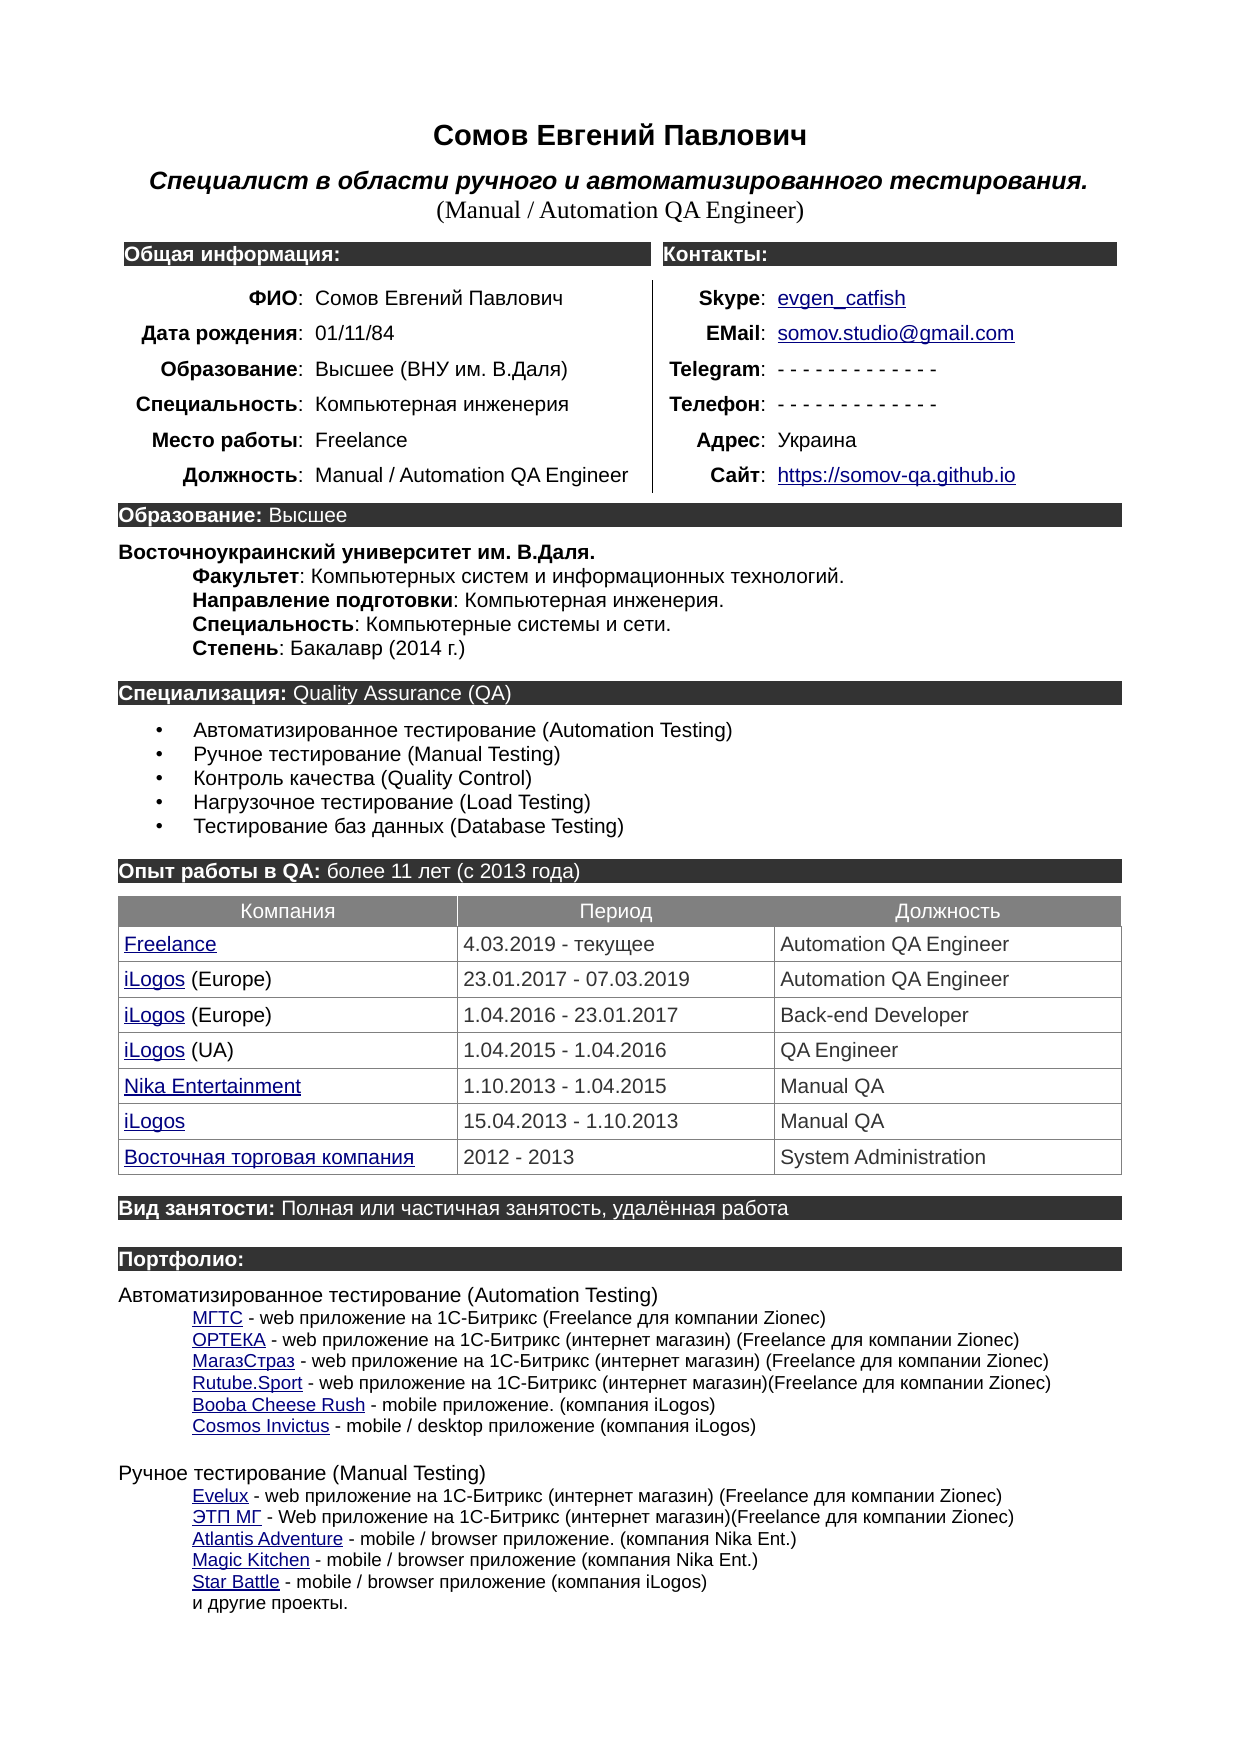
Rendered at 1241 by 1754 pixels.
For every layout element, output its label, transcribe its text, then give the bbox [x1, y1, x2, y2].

text Evelux - web приложение на 1С-Битрикс (интернет магазин) (Freelance для компании Zionec) [192, 1484, 1122, 1506]
text (Manual / Automation QA Engineer) [118, 195, 1122, 223]
table_cell iLogos (Europe) [119, 962, 457, 997]
text Направление подготовки: Компьютерная инженерия. [192, 587, 1122, 611]
text Специалист в области ручного и автоматизированного тестирования. [118, 166, 1122, 195]
table_header Компания [118, 896, 457, 926]
table_cell - - - - - - - - - - - - - [772, 351, 1117, 386]
text Сомов Евгений Павлович [118, 118, 1122, 152]
text Образование: Высшее [118, 503, 1122, 527]
text Magic Kitchen - mobile / browser приложение (компания Nika Ent.) [192, 1549, 1122, 1571]
table_cell Manual QA [775, 1069, 1121, 1103]
table_cell Адрес: [663, 422, 772, 457]
text Портфолио: [118, 1247, 1122, 1271]
text МГТС - web приложение на 1С-Битрикс (Freelance для компании Zionec) [192, 1307, 1122, 1329]
table_cell Manual / Automation QA Engineer [309, 457, 652, 493]
table_cell Nika Entertainment [119, 1069, 457, 1103]
table_cell Восточная торговая компания [119, 1140, 457, 1174]
table_cell iLogos [119, 1104, 457, 1139]
table_cell Образование: [124, 351, 309, 386]
table_cell Должность: [124, 457, 309, 493]
list Контроль качества (Quality Control) [156, 766, 1122, 789]
text Факультет: Компьютерных систем и информационных технологий. [192, 563, 1122, 587]
table_cell 23.01.2017 - 07.03.2019 [458, 962, 774, 997]
table_cell Украина [772, 422, 1117, 457]
table_header ФИО: [124, 280, 309, 316]
text Специализация: Quality Assurance (QA) [118, 681, 1122, 705]
table_cell 1.04.2016 - 23.01.2017 [458, 998, 774, 1032]
table_cell Telegram: [663, 351, 772, 386]
table_header Сомов Евгений Павлович [309, 280, 652, 316]
text Восточноукраинский университет им. В.Даля. [118, 539, 1122, 563]
table_cell 2012 - 2013 [458, 1140, 774, 1174]
table_header Общая информация: [118, 236, 657, 503]
text Cosmos Invictus - mobile / desktop приложение (компания iLogos) [192, 1415, 1122, 1436]
table_cell EMail: [663, 316, 772, 351]
table_cell Back-end Developer [775, 998, 1121, 1032]
table_cell 4.03.2019 - текущее [458, 927, 774, 961]
table_cell System Administration [775, 1140, 1121, 1174]
table_cell Automation QA Engineer [775, 962, 1121, 997]
table_cell 15.04.2013 - 1.10.2013 [458, 1104, 774, 1139]
text Специальность: Компьютерные системы и сети. [192, 611, 1122, 635]
table_header evgen_catfish [772, 280, 1117, 316]
text Booba Cheese Rush - mobile приложение. (компания iLogos) [192, 1393, 1122, 1415]
table_cell - - - - - - - - - - - - - [772, 386, 1117, 422]
text Вид занятости: Полная или частичная занятость, удалённая работа [118, 1196, 1122, 1220]
table_cell Телефон: [663, 386, 772, 422]
list Ручное тестирование (Manual Testing) [156, 741, 1122, 766]
table_cell Высшее (ВНУ им. В.Даля) [309, 351, 652, 386]
list Автоматизированное тестирование (Automation Testing) [156, 717, 1122, 741]
list Нагрузочное тестирование (Load Testing) [156, 789, 1122, 814]
text Star Battle - mobile / browser приложение (компания iLogos) [192, 1571, 1122, 1592]
text МагазСтраз - web приложение на 1С-Битрикс (интернет магазин) (Freelance для компании Zionec) [192, 1350, 1122, 1372]
table_cell Место работы: [124, 422, 309, 457]
table_header Skype: [663, 280, 772, 316]
table_cell 1.10.2013 - 1.04.2015 [458, 1069, 774, 1103]
table_header Контакты: [657, 236, 1123, 503]
text Atlantis Adventure - mobile / browser приложение. (компания Nika Ent.) [192, 1527, 1122, 1549]
table_cell Automation QA Engineer [775, 927, 1121, 961]
table_header Должность [774, 896, 1121, 926]
table_cell Компьютерная инженерия [309, 386, 652, 422]
text ЭТП МГ - Web приложение на 1С-Битрикс (интернет магазин)(Freelance для компании Zionec) [192, 1506, 1122, 1527]
table_cell iLogos (Europe) [119, 998, 457, 1032]
list Тестирование баз данных (Database Testing) [156, 814, 1122, 838]
table_cell QA Engineer [775, 1033, 1121, 1068]
text Ручное тестирование (Manual Testing) [118, 1460, 1122, 1484]
text Опыт работы в QA: более 11 лет (c 2013 года) [118, 859, 1122, 883]
table_cell Дата рождения: [124, 316, 309, 351]
text ОРТЕКА - web приложение на 1С-Битрикс (интернет магазин) (Freelance для компании Zionec) [192, 1329, 1122, 1350]
text Степень: Бакалавр (2014 г.) [192, 635, 1122, 659]
text и другие проекты. [192, 1592, 1122, 1614]
table_cell iLogos (UA) [119, 1033, 457, 1068]
text Rutube.Sport - web приложение на 1С-Битрикс (интернет магазин)(Freelance для компании Zionec) [192, 1372, 1122, 1393]
table_cell Специальность: [124, 386, 309, 422]
table_cell Freelance [309, 422, 652, 457]
table_cell 11.01.84 [309, 316, 652, 351]
table_cell 1.04.2015 - 1.04.2016 [458, 1033, 774, 1068]
table_cell somov.studio@gmail.com [772, 316, 1117, 351]
table_cell Manual QA [775, 1104, 1121, 1139]
table_header Период [458, 896, 774, 926]
table_cell Freelance [119, 927, 457, 961]
text Автоматизированное тестирование (Automation Testing) [118, 1283, 1122, 1307]
table_cell https://somov-qa.github.io [772, 457, 1117, 493]
table_cell Сайт: [663, 457, 772, 493]
